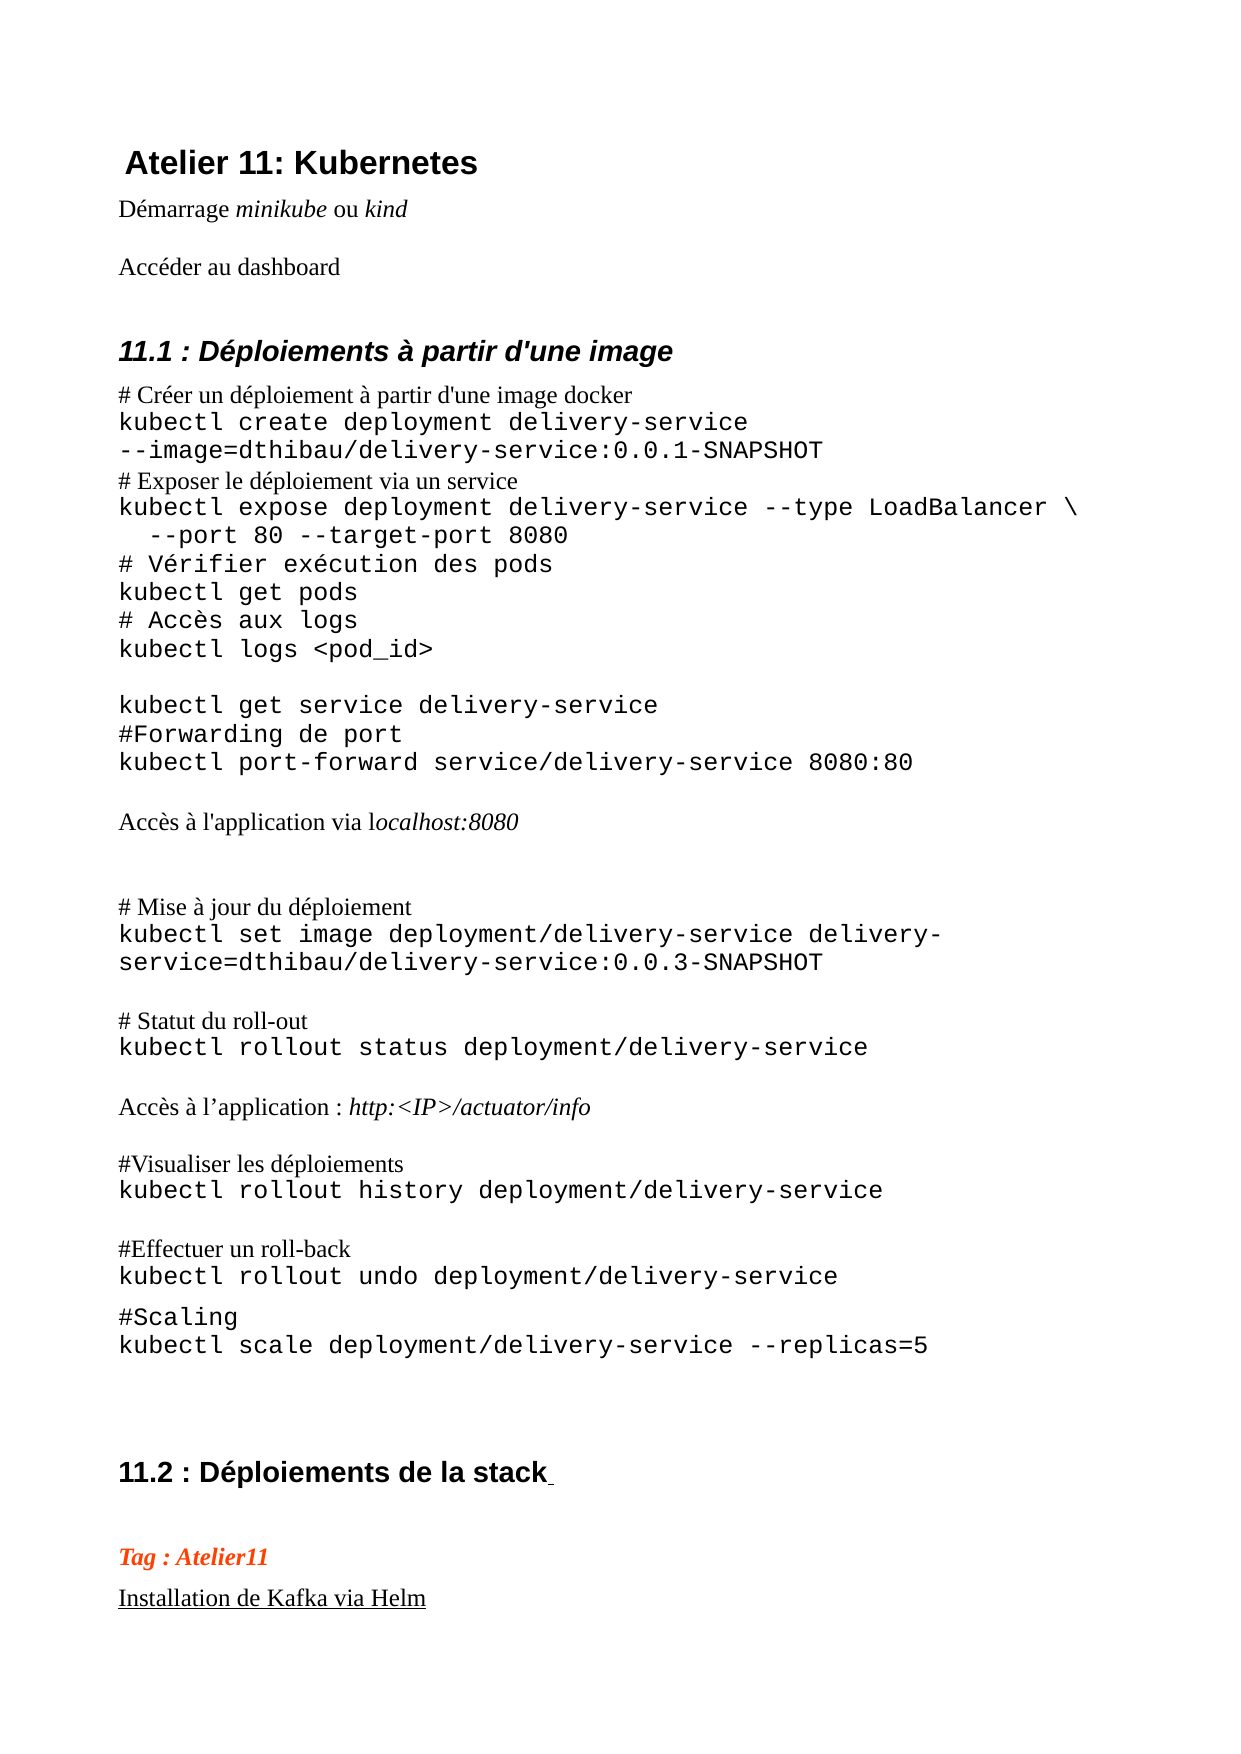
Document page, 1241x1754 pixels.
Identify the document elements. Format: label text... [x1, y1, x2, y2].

text kubectl rollout history deployment/delivery-service [118, 1178, 1122, 1206]
text #Forwarding de port [118, 721, 1122, 749]
text # Statut du roll-out [118, 1006, 1122, 1035]
subtitle Atelier 11: Kubernetes [118, 143, 1122, 182]
text #Visualiser les déploiements [118, 1149, 1122, 1178]
text kubectl create deployment delivery-service --image=dthibau/delivery-service:0.0.1-SNAPSHOT [118, 409, 1122, 466]
text kubectl port-forward service/delivery-service 8080:80 [118, 749, 1122, 778]
text # Mise à jour du déploiement [118, 892, 1122, 921]
text Installation de Kafka via Helm [118, 1583, 1122, 1612]
text kubectl get service delivery-service [118, 693, 1122, 721]
text # Vérifier exécution des pods [118, 551, 1122, 579]
text kubectl rollout status deployment/delivery-service [118, 1035, 1122, 1063]
text kubectl scale deployment/delivery-service --replicas=5 [118, 1332, 1122, 1361]
text --port 80 --target-port 8080 [118, 523, 1122, 551]
subtitle 11.1 : Déploiements à partir d'une image [118, 334, 1122, 368]
text kubectl expose deployment delivery-service --type LoadBalancer \ [118, 494, 1122, 523]
text kubectl get pods [118, 579, 1122, 608]
subtitle 11.2 : Déploiements de la stack [118, 1455, 1122, 1488]
text #Effectuer un roll-back [118, 1234, 1122, 1263]
text Démarrage minikube ou kind [118, 194, 1122, 223]
text #Scaling [118, 1304, 1122, 1332]
text # Exposer le déploiement via un service [118, 466, 1122, 494]
text Tag : Atelier11 [118, 1542, 1122, 1571]
text Accès à l’application : http:<IP>/actuator/info [118, 1092, 1122, 1120]
text Accéder au dashboard [118, 252, 1122, 281]
text # Créer un déploiement à partir d'une image docker [118, 380, 1122, 409]
text kubectl rollout undo deployment/delivery-service [118, 1263, 1122, 1292]
text kubectl logs <pod_id> [118, 636, 1122, 664]
text Accès à l'application via localhost:8080 [118, 807, 1122, 835]
text kubectl set image deployment/delivery-service delivery-service=dthibau/delivery-service:0.0.3-SNAPSHOT [118, 921, 1122, 978]
text # Accès aux logs [118, 608, 1122, 636]
